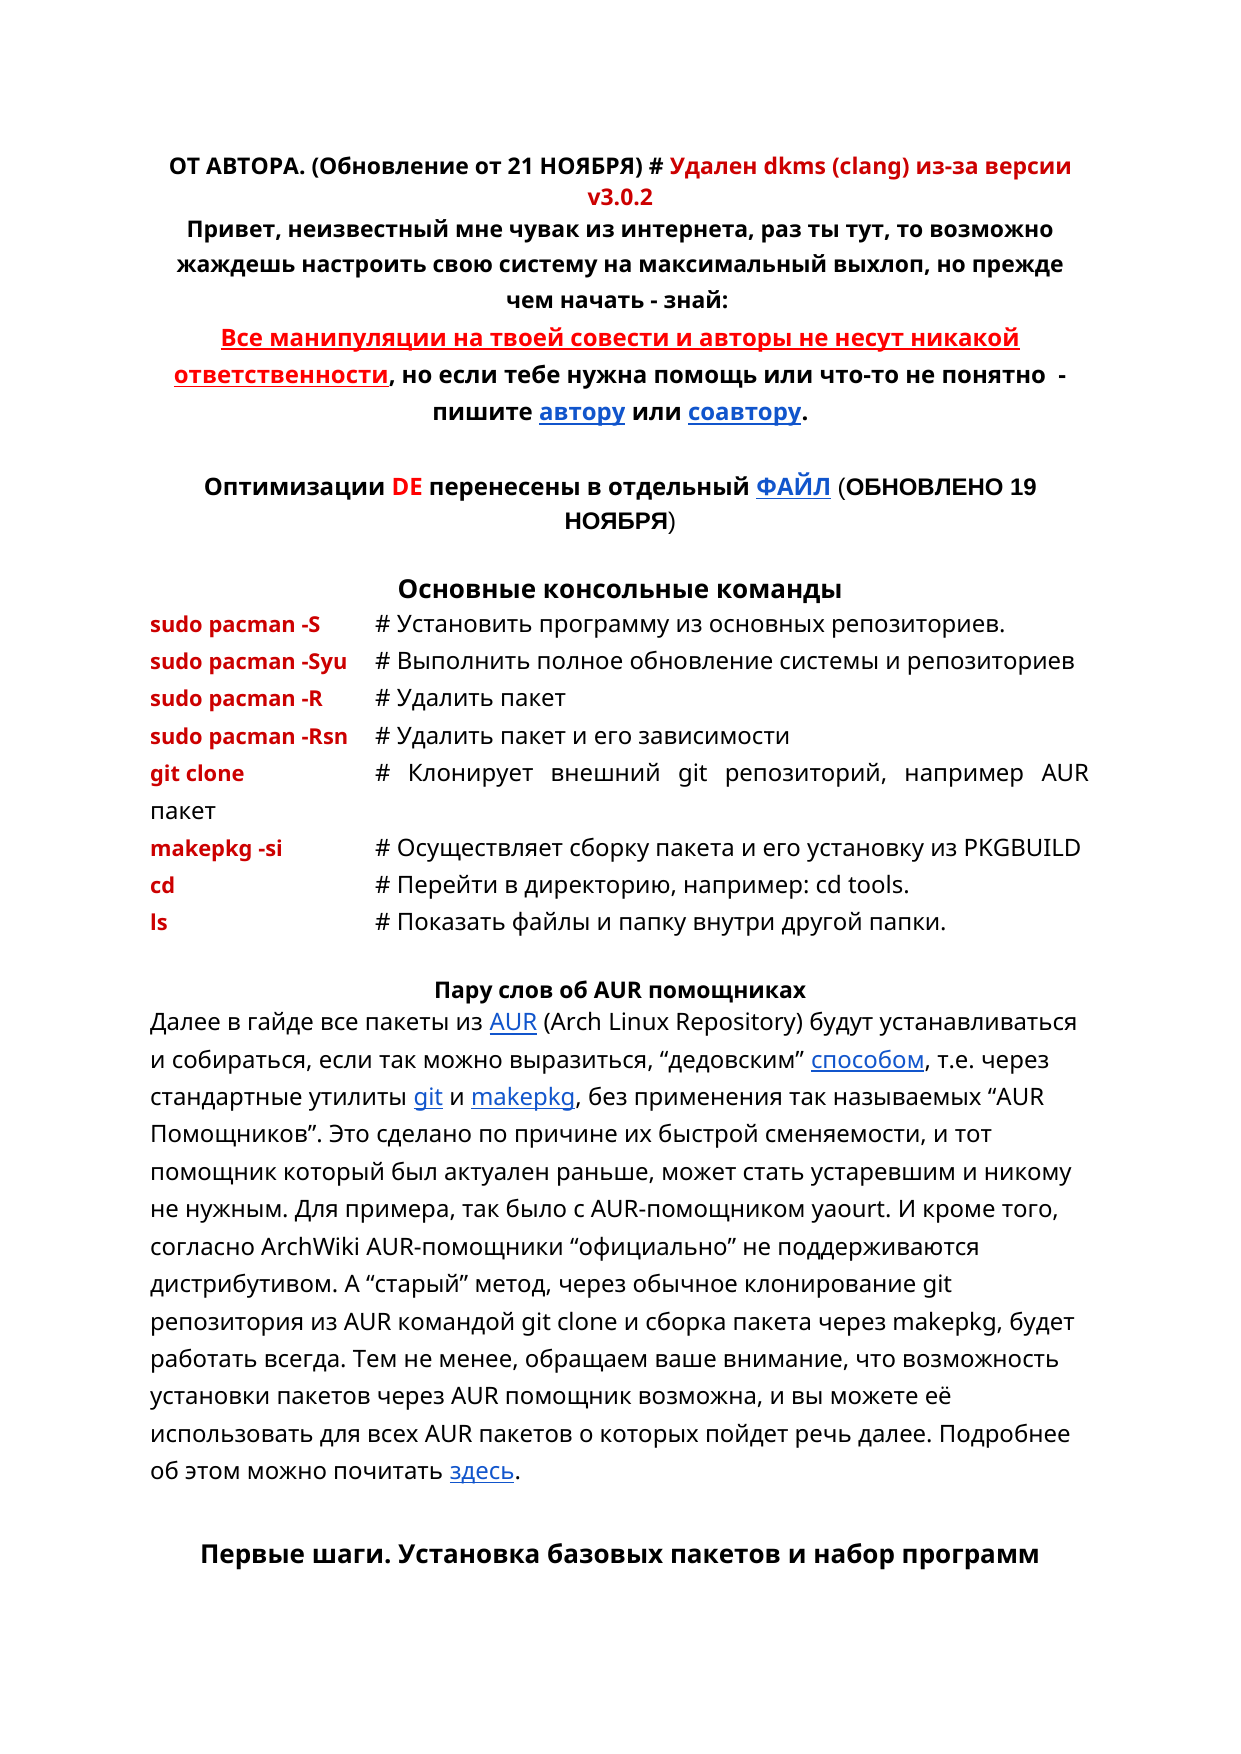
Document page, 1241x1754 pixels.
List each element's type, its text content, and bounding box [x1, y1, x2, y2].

text sudo pacman -Rsn # Удалить пакет и его зависимости [150, 719, 1090, 751]
text sudo pacman -Syu # Выполнить полное обновление системы и репозиториев [150, 644, 1090, 676]
subtitle Пару слов об AUR помощниках [150, 943, 1090, 1005]
text sudo pacman -S # Установить программу из основных репозиториев. [150, 606, 1090, 639]
text cd # Перейти в директорию, например: cd tools. ls # Показать файлы и папку внутри другой папки. [150, 868, 1090, 938]
title Основные консольные команды [150, 538, 1090, 606]
title ОТ АВТОРА. (Обновление от 21 НОЯБРЯ) # Удален dkms (clang) из-за версии v3.0.2 [150, 150, 1090, 212]
text sudo pacman -R # Удалить пакет [150, 681, 1090, 714]
text git clone # Клонирует внешний git репозиторий, например AUR пакет [150, 756, 1090, 826]
text Далее в гайде все пакеты из AUR (Arch Linux Repository) будут устанавливаться и собираться, если так можно выразиться, “дедовским” способом, т.е. через стандартные утилиты git и makepkg, без применения так называемых “AUR Помощников”. Это сделано по причине их быстрой сменяемости, и тот помощник который был актуален раньше, может стать устаревшим и никому не нужным. Для примера, так было с AUR-помощником yaourt. И кроме того, согласно ArchWiki AUR-помощники “официально” не поддерживаются дистрибутивом. А “старый” метод, через обычное клонирование git репозитория из AUR командой git clone и сборка пакета через makepkg, будет работать всегда. Тем не менее, обращаем ваше внимание, что возможность установки пакетов через AUR помощник возможна, и вы можете её использовать для всех AUR пакетов о которых пойдет речь далее. Подробнее об этом можно почитать здесь. [150, 1005, 1090, 1486]
text Привет, неизвестный мне чувак из интернета, раз ты тут, то возможно жаждешь настроить свою систему на максимальный выхлоп, но прежде чем начать - знай: Все манипуляции на твоей совести и авторы не несут никакой ответственности, но если тебе нужна помощь или что-то не понятно - пишите автору или соавтору. [150, 212, 1090, 428]
title Первые шаги. Установка базовых пакетов и набор программ [150, 1535, 1090, 1571]
text makepkg -si # Осуществляет сборку пакета и его установку из PKGBUILD [150, 831, 1090, 863]
text Оптимизации DE перенесены в отдельный ФАЙЛ (ОБНОВЛЕНО 19 НОЯБРЯ) [150, 470, 1090, 534]
